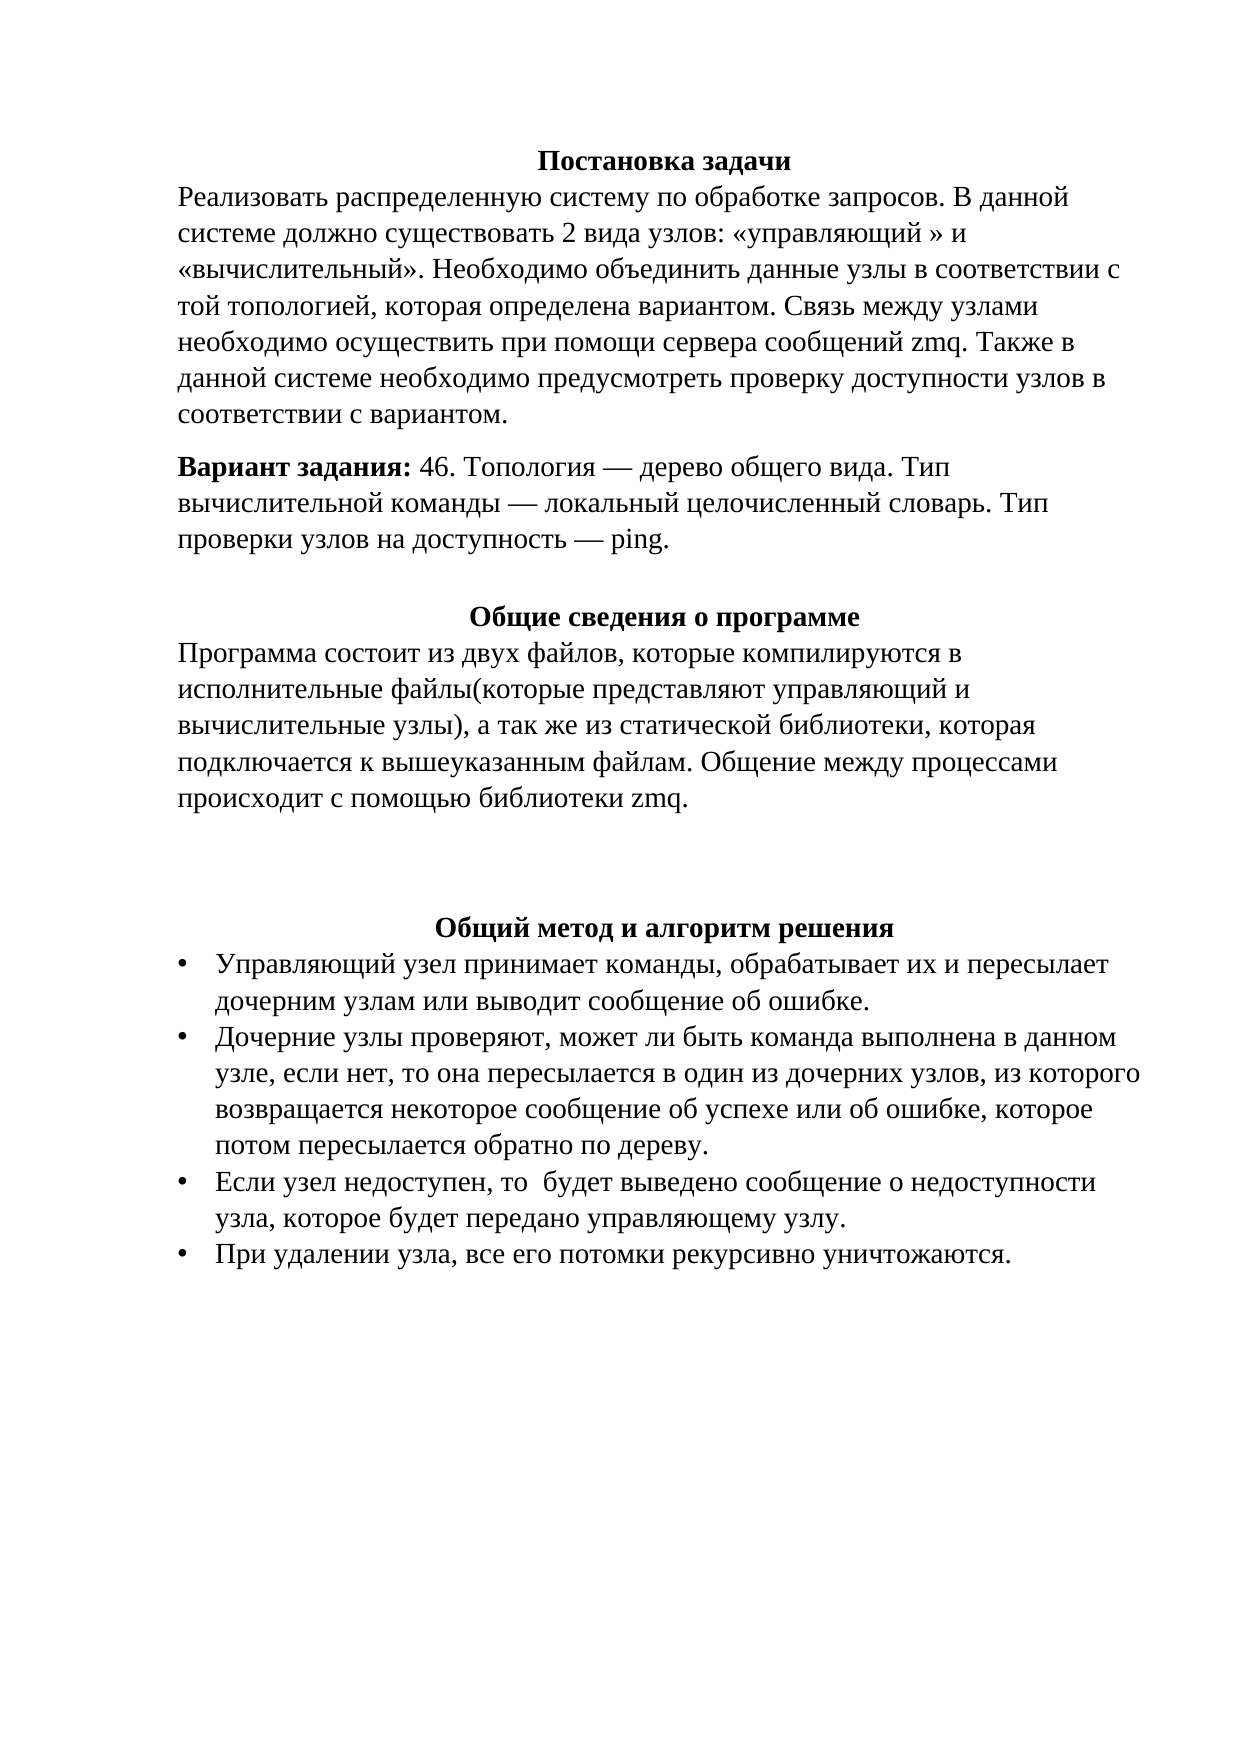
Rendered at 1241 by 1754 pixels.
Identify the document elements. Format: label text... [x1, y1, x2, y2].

text Реализовать распределенную систему по обработке запросов. В данной системе должно существовать 2 вида узлов: «управляющий » и «вычислительный». Необходимо объединить данные узлы в соответствии с той топологией, которая определена вариантом. Связь между узлами необходимо осуществить при помощи сервера сообщений zmq. Также в данной системе необходимо предусмотреть проверку доступности узлов в соответствии с вариантом. [177, 179, 1152, 430]
list Управляющий узел принимает команды, обрабатывает их и пересылает дочерним узлам или выводит сообщение об ошибке. [177, 947, 1152, 1016]
list Дочерние узлы проверяют, может ли быть команда выполнена в данном узле, если нет, то она пересылается в один из дочерних узлов, из которого возвращается некоторое сообщение об успехе или об ошибке, которое потом пересылается обратно по дереву. [177, 1019, 1152, 1161]
list Если узел недоступен, то будет выведено сообщение о недоступности узла, которое будет передано управляющему узлу. [177, 1164, 1152, 1233]
subtitle Общий метод и алгоритм решения [177, 910, 1152, 944]
text Вариант задания: 46. Топология — дерево общего вида. Тип вычислительной команды — локальный целочисленный словарь. Тип проверки узлов на доступность — ping. [177, 449, 1152, 555]
subtitle Общие сведения о программе [177, 599, 1152, 633]
text Программа состоит из двух файлов, которые компилируются в исполнительные файлы(которые представляют управляющий и вычислительные узлы), а так же из статической библиотеки, которая подключается к вышеуказанным файлам. Общение между процессами происходит с помощью библиотеки zmq. [177, 635, 1152, 813]
list При удалении узла, все его потомки рекурсивно уничтожаются. [177, 1236, 1152, 1270]
subtitle Постановка задачи [177, 143, 1152, 177]
